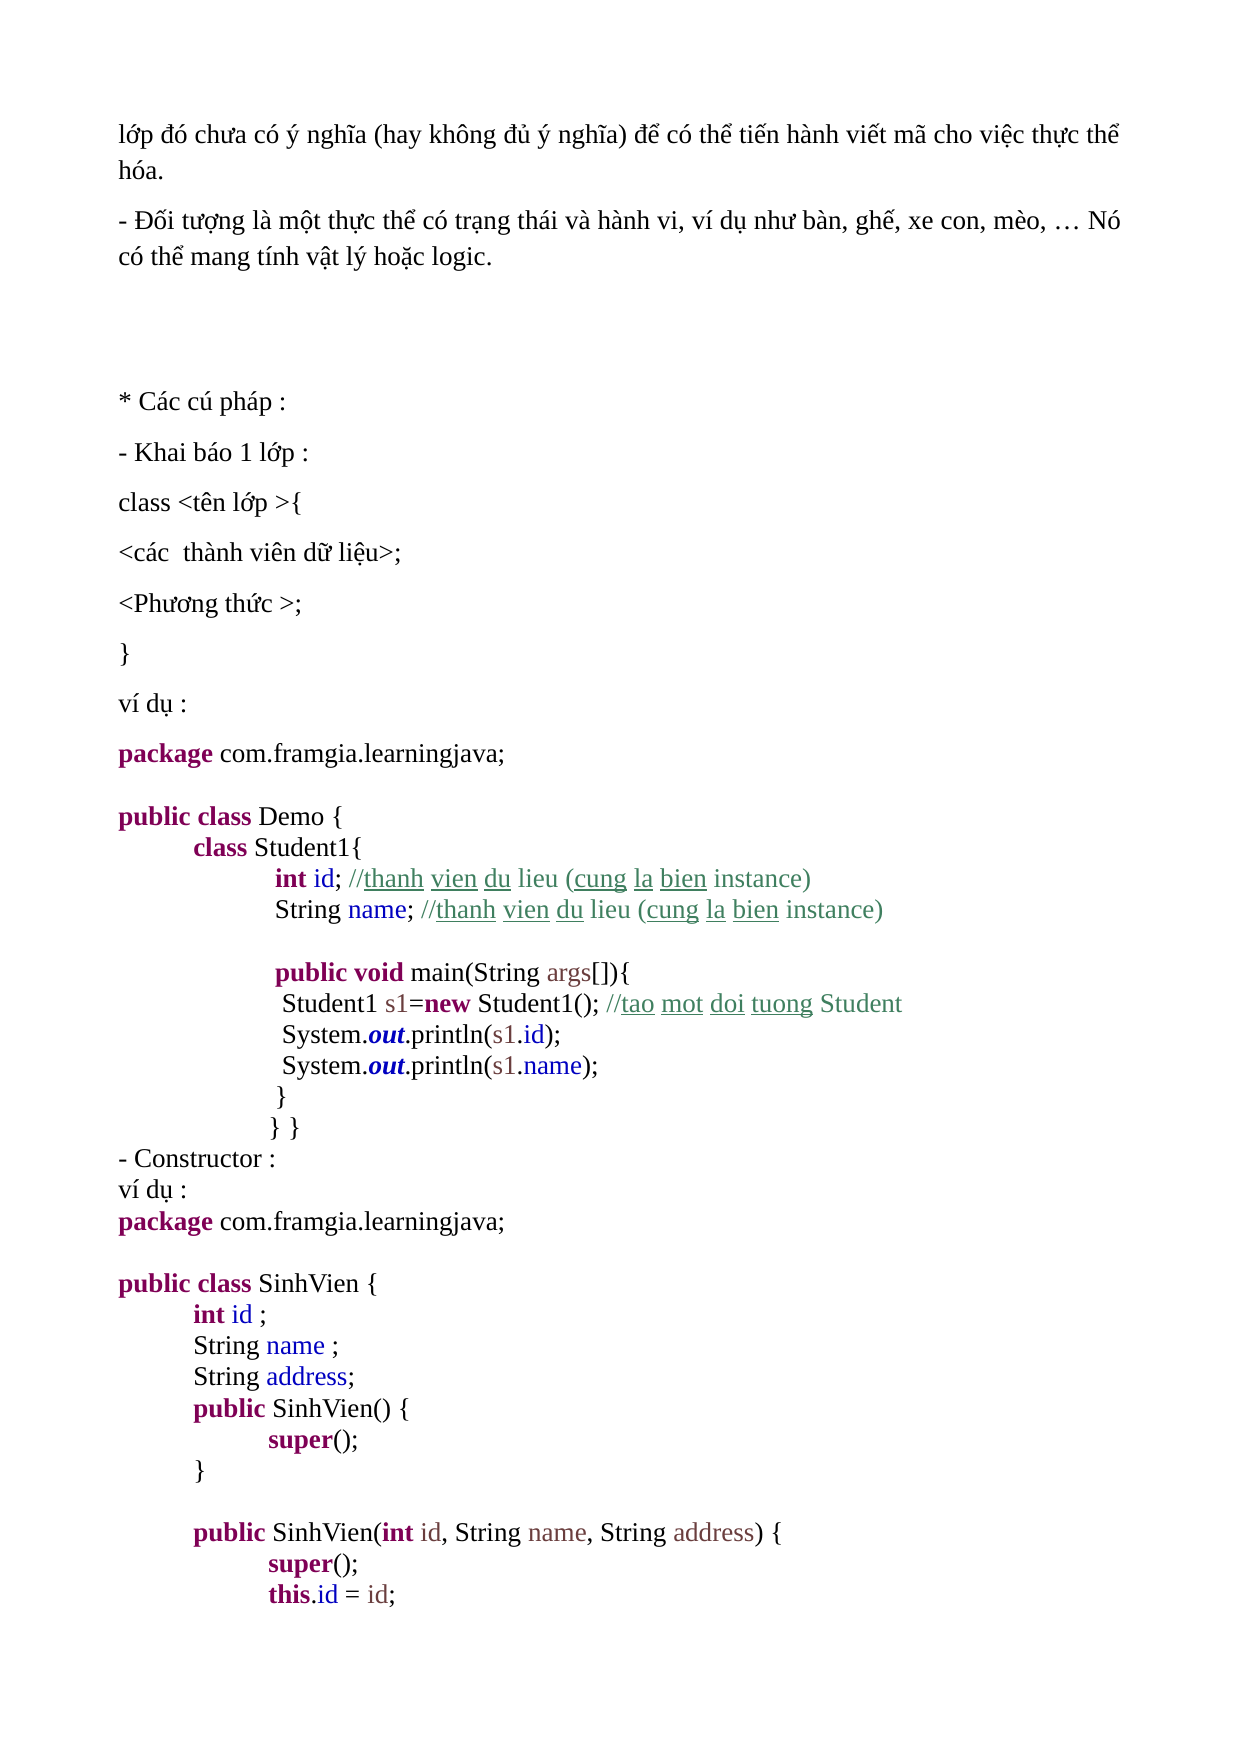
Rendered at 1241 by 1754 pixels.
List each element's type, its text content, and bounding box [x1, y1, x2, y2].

text lớp đó chưa có ý nghĩa (hay không đủ ý nghĩa) để có thể tiến hành viết mã cho việc thực thể hóa. [118, 118, 1122, 185]
text int id ; [118, 1298, 1122, 1329]
text super(); [118, 1423, 1122, 1454]
text ví dụ : [118, 687, 1122, 718]
text <các thành viên dữ liệu>; [118, 536, 1122, 567]
text System.out.println(s1.name); [118, 1049, 1122, 1080]
text class <tên lớp >{ [118, 486, 1122, 517]
text int id; //thanh vien du lieu (cung la bien instance) [118, 862, 1122, 893]
text Student1 s1=new Student1(); //tao mot doi tuong Student [118, 987, 1122, 1018]
text package com.framgia.learningjava; [118, 738, 1122, 769]
text public SinhVien(int id, String name, String address) { [118, 1516, 1122, 1547]
text package com.framgia.learningjava; [118, 1205, 1122, 1236]
text - Đối tượng là một thực thể có trạng thái và hành vi, ví dụ như bàn, ghế, xe con, mèo, … Nó có thể mang tính vật lý hoặc logic. [118, 204, 1122, 271]
text - Khai báo 1 lớp : [118, 436, 1122, 467]
text String address; [118, 1361, 1122, 1392]
text System.out.println(s1.id); [118, 1018, 1122, 1049]
text } [118, 637, 1122, 668]
text * Các cú pháp : [118, 385, 1122, 417]
text } } [118, 1111, 1122, 1142]
text String name; //thanh vien du lieu (cung la bien instance) [118, 893, 1122, 924]
text } [118, 1080, 1122, 1111]
text public SinhVien() { [118, 1392, 1122, 1423]
text } [118, 1454, 1122, 1485]
text this.id = id; [118, 1578, 1122, 1610]
text public void main(String args[]){ [118, 956, 1122, 987]
text public class Demo { [118, 800, 1122, 831]
text public class SinhVien { [118, 1267, 1122, 1298]
text - Constructor : [118, 1142, 1122, 1174]
text super(); [118, 1547, 1122, 1578]
text ví dụ : [118, 1174, 1122, 1205]
text <Phương thức >; [118, 587, 1122, 618]
text class Student1{ [118, 831, 1122, 862]
text String name ; [118, 1329, 1122, 1361]
